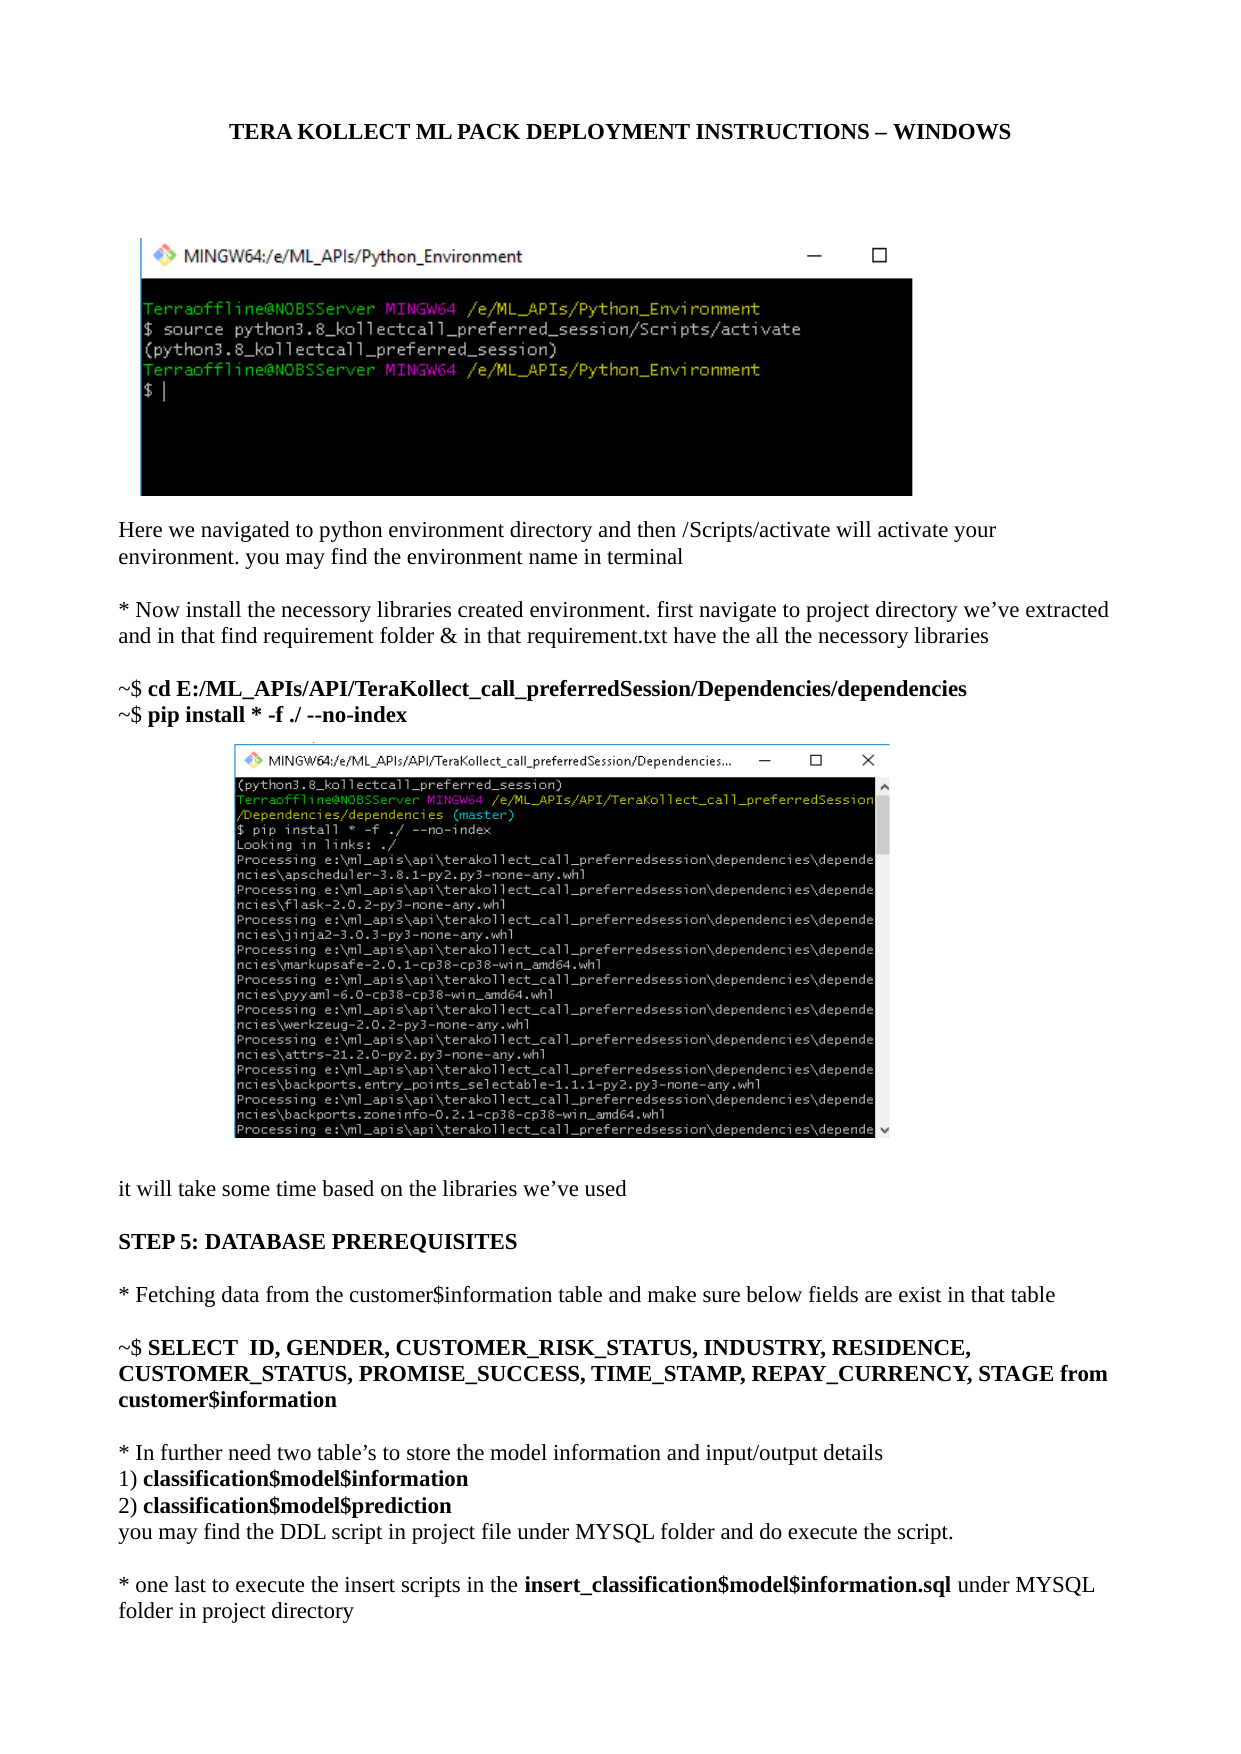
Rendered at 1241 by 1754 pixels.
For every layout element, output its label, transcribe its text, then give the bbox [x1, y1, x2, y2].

text * Now install the necessory libraries created environment. first navigate to project directory we’ve extracted and in that find requirement folder & in that requirement.txt have the all the necessory libraries [118, 596, 1122, 648]
text 2) classification$model$prediction [118, 1492, 1122, 1518]
picture [231, 742, 890, 1138]
text * In further need two table’s to store the model information and input/output details [118, 1439, 1122, 1465]
text STEP 5: DATABASE PREREQUISITES [118, 1228, 1122, 1254]
text * Fetching data from the customer$information table and make sure below fields are exist in that table [118, 1281, 1122, 1307]
text it will take some time based on the libraries we’ve used [118, 1175, 1122, 1202]
text Here we navigated to python environment directory and then /Scripts/activate will activate your environment. you may find the environment name in terminal [118, 517, 1122, 569]
text ~$ cd E:/ML_APIs/API/TeraKollect_call_preferredSession/Dependencies/dependencies [118, 675, 1122, 701]
text ~$ pip install * -f ./ --no-index [118, 701, 1122, 727]
picture [139, 238, 913, 496]
text you may find the DDL script in project file under MYSQL folder and do execute the script. [118, 1518, 1122, 1544]
text * one last to execute the insert scripts in the insert_classification$model$information.sql under MYSQL folder in project directory [118, 1571, 1122, 1623]
text 1) classification$model$information [118, 1465, 1122, 1492]
text ~$ SELECT ID, GENDER, CUSTOMER_RISK_STATUS, INDUSTRY, RESIDENCE, CUSTOMER_STATUS, PROMISE_SUCCESS, TIME_STAMP, REPAY_CURRENCY, STAGE from customer$information [118, 1333, 1122, 1413]
